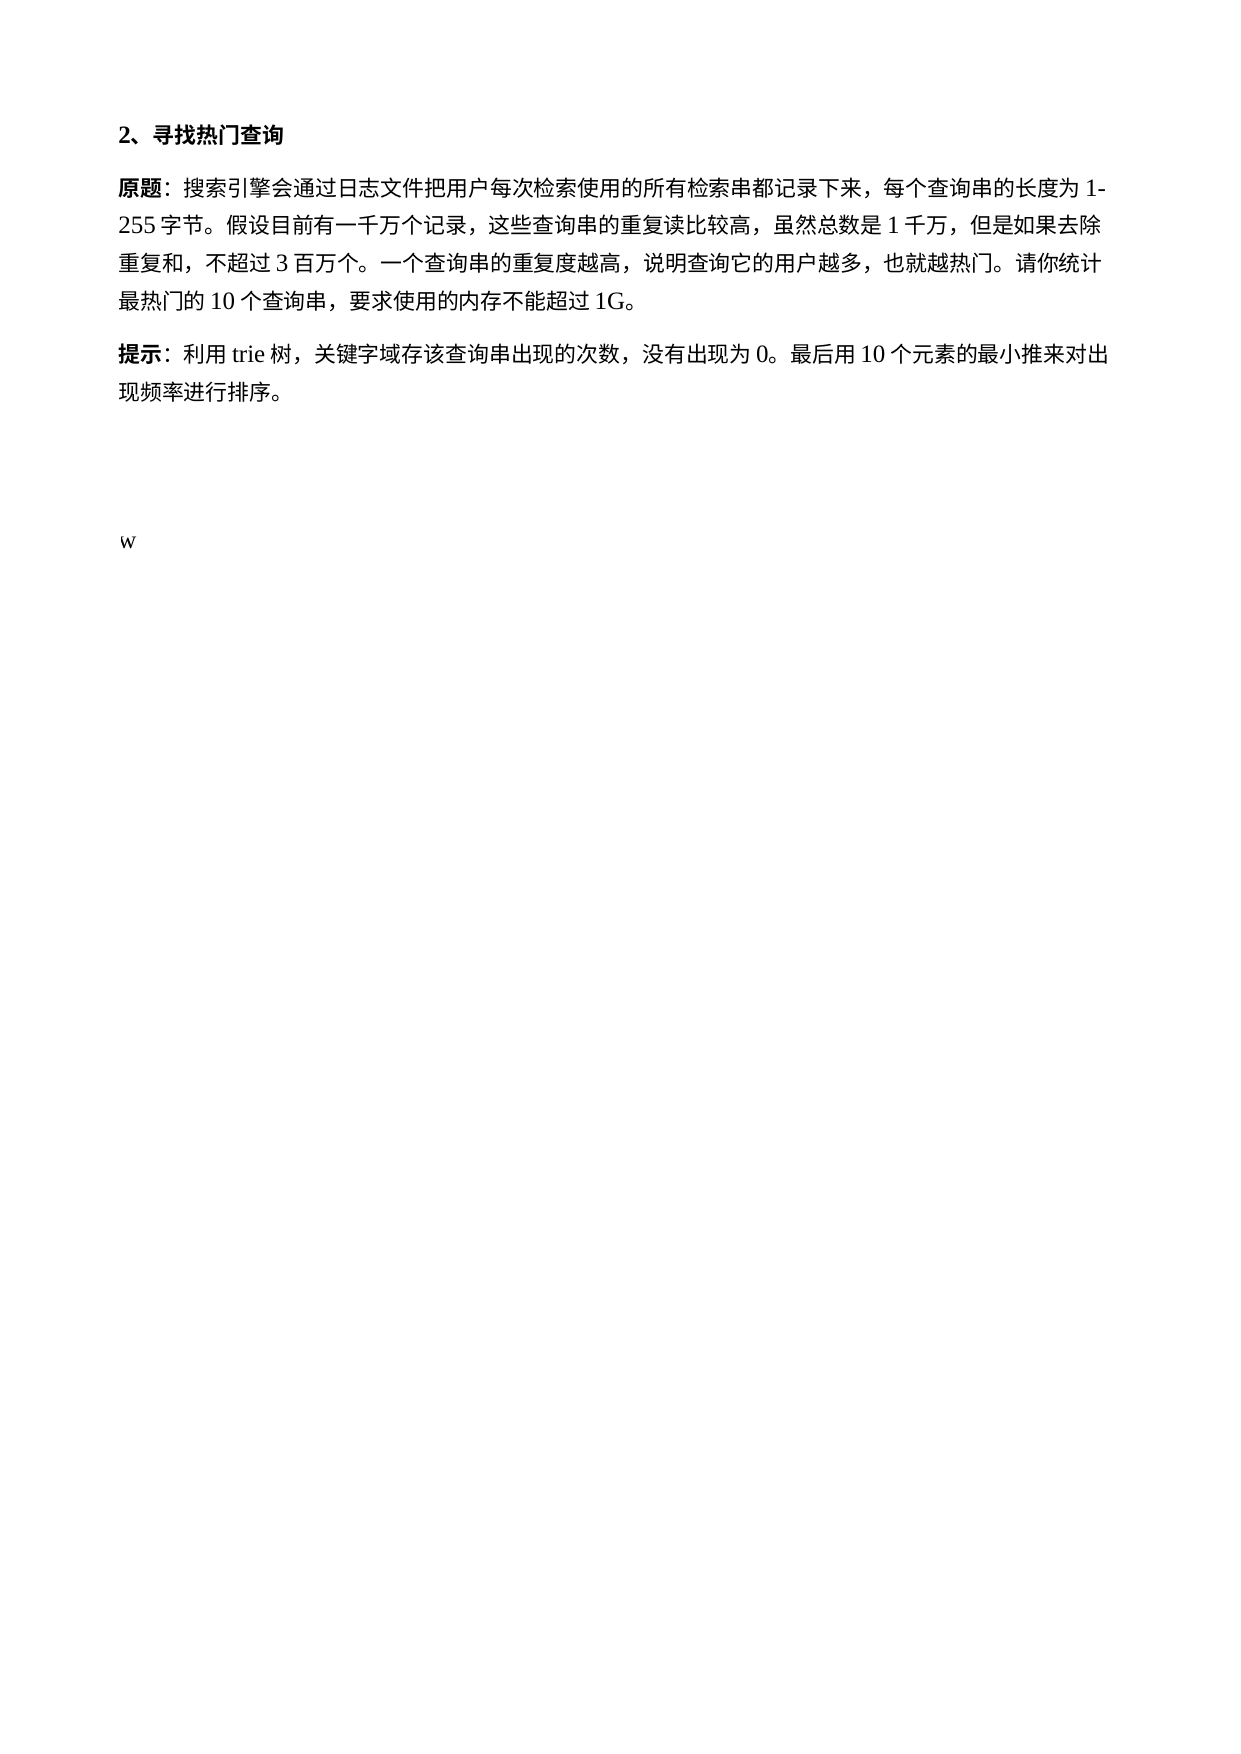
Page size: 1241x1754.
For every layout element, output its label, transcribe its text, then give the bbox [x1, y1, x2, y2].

text 原题：搜索引擎会通过日志文件把用户每次检索使用的所有检索串都记录下来，每个查询串的长度为1-255字节。假设目前有一千万个记录，这些查询串的重复读比较高，虽然总数是1千万，但是如果去除重复和，不超过3百万个。一个查询串的重复度越高，说明查询它的用户越多，也就越热门。请你统计最热门的10个查询串，要求使用的内存不能超过1G。 [118, 171, 1122, 316]
text 提示：利用trie树，关键字域存该查询串出现的次数，没有出现为0。最后用10个元素的最小推来对出现频率进行排序。 [118, 337, 1122, 406]
text 2、寻找热门查询 [118, 118, 1122, 150]
